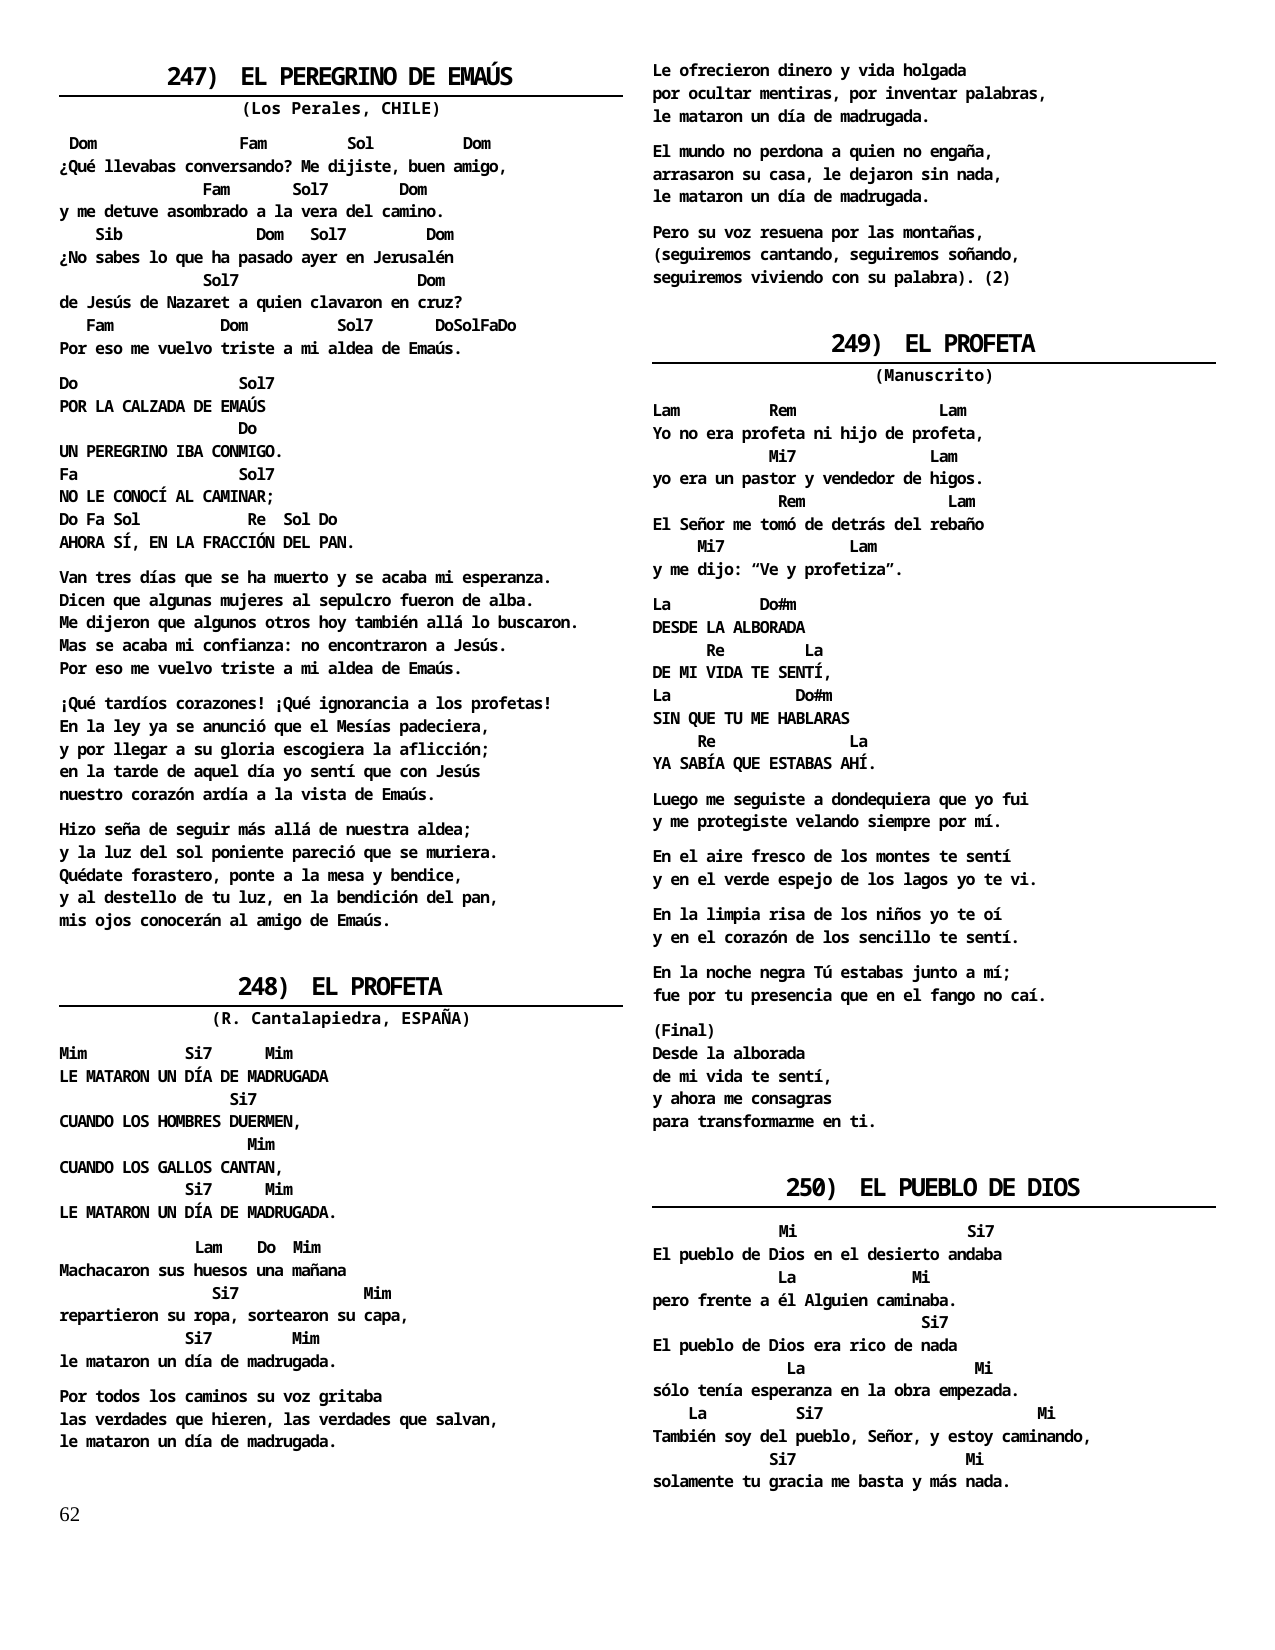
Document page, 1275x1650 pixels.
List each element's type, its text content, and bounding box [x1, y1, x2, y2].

text (Final) Desde la alborada de mi vida te sentí, y ahora me consagras para transformarme en ti. [652, 1019, 1216, 1132]
text Lam Rem Lam Yo no era profeta ni hijo de profeta, Mi7 Lam yo era un pastor y vendedor de higos. Rem Lam El Señor me tomó de detrás del rebaño Mi7 Lam y me dijo: “Ve y profetiza”. [652, 399, 1216, 581]
text Por todos los caminos su voz gritaba las verdades que hieren, las verdades que salvan, le mataron un día de madrugada. [59, 1385, 623, 1453]
text Dom Fam Sol Dom ¿Qué llevabas conversando? Me dijiste, buen amigo, Fam Sol7 Dom y me detuve asombrado a la vera del camino. Sib Dom Sol7 Dom ¿No sabes lo que ha pasado ayer en Jerusalén Sol7 Dom de Jesús de Nazaret a quien clavaron en cruz? Fam Dom Sol7 DoSolFaDo Por eso me vuelvo triste a mi aldea de Emaús. [59, 132, 623, 359]
text Mi Si7 El pueblo de Dios en el desierto andaba La Mi pero frente a él Alguien caminaba. Si7 El pueblo de Dios era rico de nada La Mi sólo tenía esperanza en la obra empezada. La Si7 Mi También soy del pueblo, Señor, y estoy caminando, Si7 Mi solamente tu gracia me basta y más nada. [652, 1220, 1216, 1493]
text (Los Perales, CHILE) [59, 97, 623, 119]
subtitle El Peregrino De Emaús [59, 59, 623, 95]
text Le ofrecieron dinero y vida holgada por ocultar mentiras, por inventar palabras, le mataron un día de madrugada. [652, 59, 1216, 127]
subtitle El Profeta [652, 326, 1216, 362]
text Pero su voz resuena por las montañas, (seguiremos cantando, seguiremos soñando, seguiremos viviendo con su palabra). (2) [652, 220, 1216, 288]
text Luego me seguiste a dondequiera que yo fui y me protegiste velando siempre por mí. [652, 787, 1216, 833]
text En la limpia risa de los niños yo te oí y en el corazón de los sencillo te sentí. [652, 903, 1216, 948]
text Hizo seña de seguir más allá de nuestra aldea; y la luz del sol poniente pareció que se muriera. Quédate forastero, ponte a la mesa y bendice, y al destello de tu luz, en la bendición del pan, mis ojos conocerán al amigo de Emaús. [59, 818, 623, 931]
subtitle El Pueblo De Dios [652, 1170, 1216, 1206]
text Van tres días que se ha muerto y se acaba mi esperanza. Dicen que algunas mujeres al sepulcro fueron de alba. Me dijeron que algunos otros hoy también allá lo buscaron. Mas se acaba mi confianza: no encontraron a Jesús. Por eso me vuelvo triste a mi aldea de Emaús. [59, 566, 623, 679]
text Do Sol7 POR LA CALZADA DE EMAÚS Do UN PEREGRINO IBA CONMIGO. Fa Sol7 NO LE CONOCÍ AL CAMINAR; Do Fa Sol Re Sol Do AHORA SÍ, EN LA FRACCIÓN DEL PAN. [59, 372, 623, 553]
text ¡Qué tardíos corazones! ¡Qué ignorancia a los profetas! En la ley ya se anunció que el Mesías padeciera, y por llegar a su gloria escogiera la aflicción; en la tarde de aquel día yo sentí que con Jesús nuestro corazón ardía a la vista de Emaús. [59, 692, 623, 805]
subtitle El Profeta [59, 969, 623, 1005]
text Mim Si7 Mim Le mataron un día de madrugada Si7 cuando los hombres duermen, Mim cuando los gallos cantan, Si7 Mim le mataron un día de madrugada. [59, 1042, 623, 1223]
text Lam Do Mim Machacaron sus huesos una mañana Si7 Mim repartieron su ropa, sortearon su capa, Si7 Mim le mataron un día de madrugada. [59, 1236, 623, 1372]
text El mundo no perdona a quien no engaña, arrasaron su casa, le dejaron sin nada, le mataron un día de madrugada. [652, 140, 1216, 208]
text En el aire fresco de los montes te sentí y en el verde espejo de los lagos yo te vi. [652, 845, 1216, 891]
text (R. Cantalapiedra, ESPAÑA) [59, 1007, 623, 1029]
text En la noche negra Tú estabas junto a mí; fue por tu presencia que en el fango no caí. [652, 961, 1216, 1006]
text La Do#m DESDE LA ALBORADA Re La DE MI VIDA TE SENTÍ, La Do#m SIN QUE TU ME HABLARAS Re La YA SABÍA QUE ESTABAS AHÍ. [652, 593, 1216, 775]
text (Manuscrito) [652, 364, 1216, 386]
